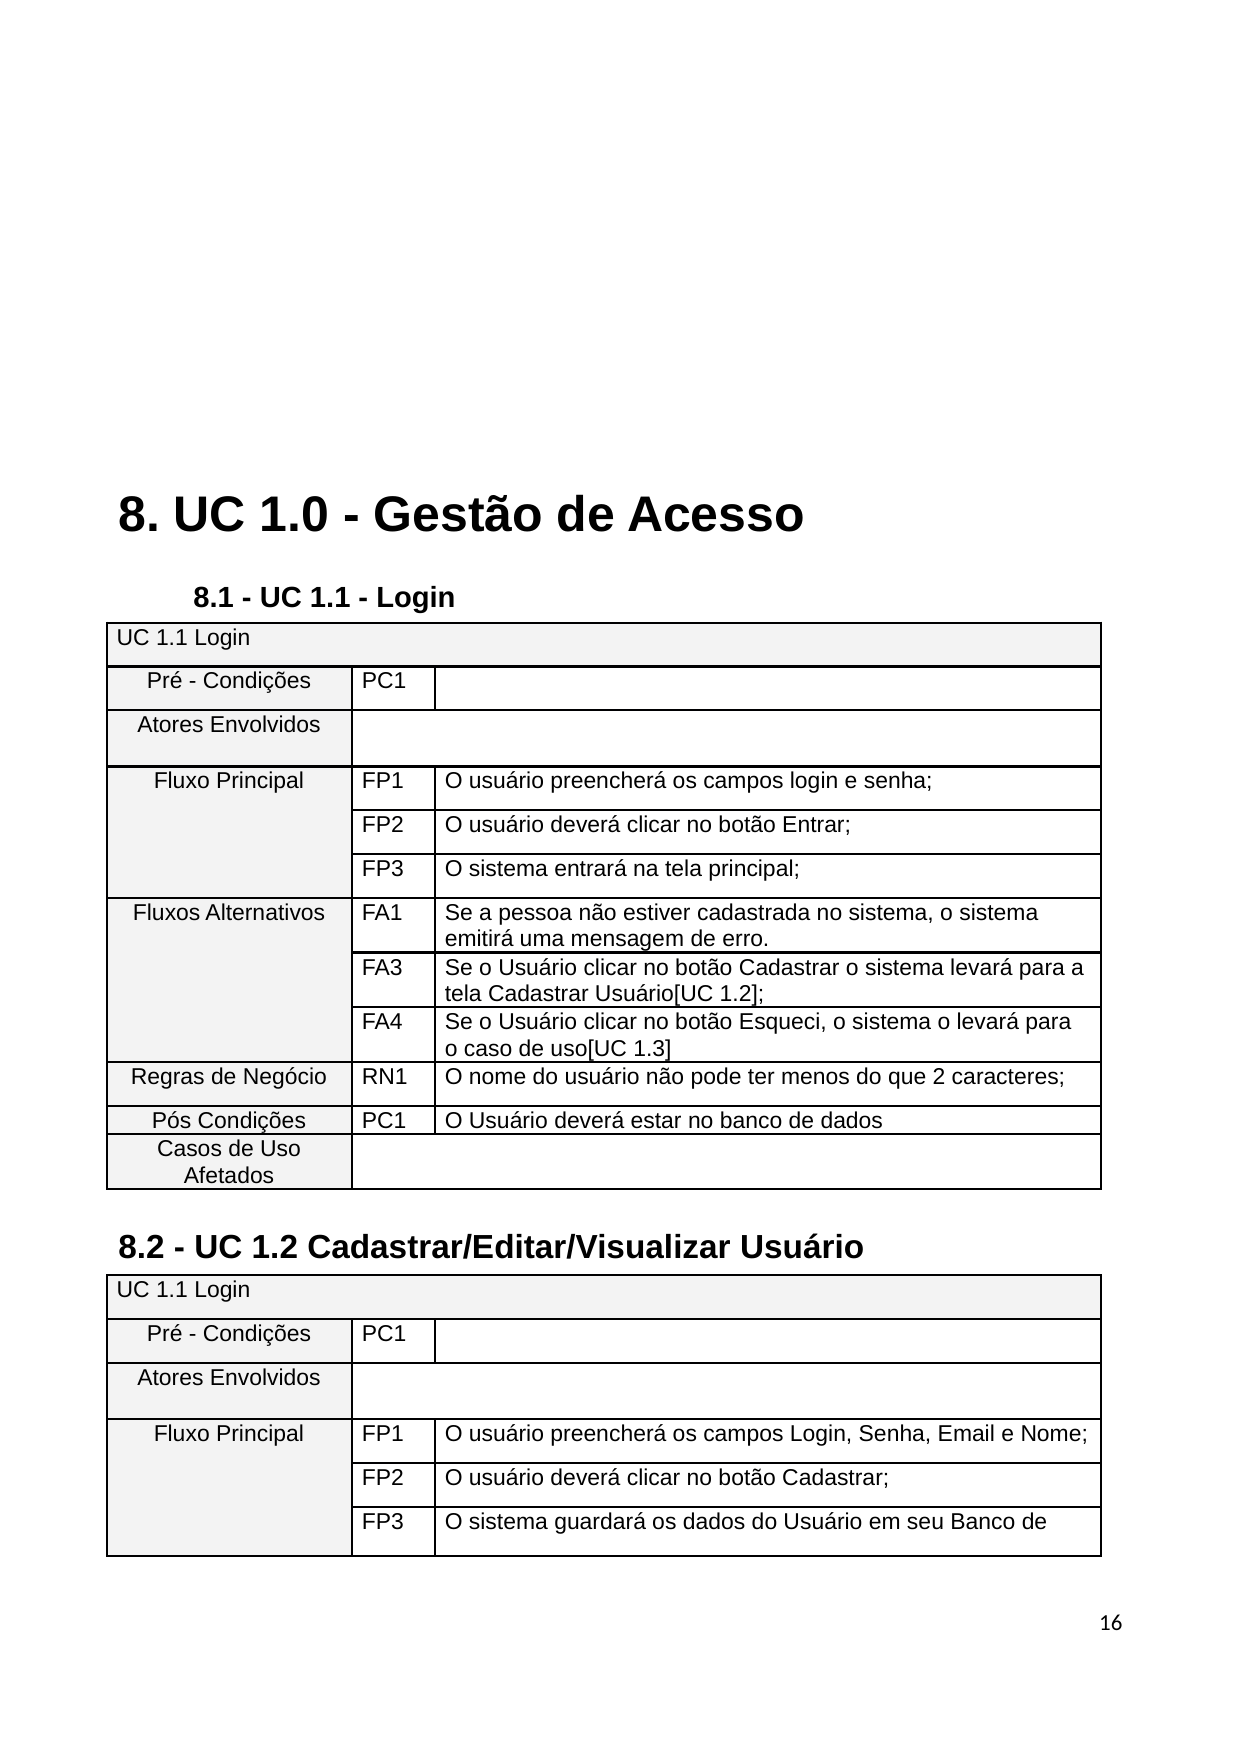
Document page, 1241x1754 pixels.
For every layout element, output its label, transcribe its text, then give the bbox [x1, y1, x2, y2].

table_cell FA1 [353, 899, 434, 951]
table_cell Se o Usuário clicar no botão Cadastrar o sistema levará para a tela Cadastrar Usuário[UC 1.2]; [436, 954, 1100, 1006]
table_cell Casos de Uso Afetados [108, 1135, 351, 1188]
table_cell Pré - Condições [108, 668, 351, 709]
table_cell [353, 1364, 1100, 1418]
table_cell O usuário deverá clicar no botão Cadastrar; [436, 1464, 1100, 1506]
table_cell FP3 [353, 1508, 434, 1555]
table_cell RN1 [353, 1063, 434, 1105]
table_cell [353, 711, 1100, 765]
table_cell O Usuário deverá estar no banco de dados [436, 1107, 1100, 1133]
table_cell FP1 [353, 768, 434, 809]
table_cell Fluxo Principal [108, 768, 351, 897]
table_cell Fluxo Principal [108, 1420, 351, 1555]
table_cell O sistema guardará os dados do Usuário em seu Banco de [436, 1508, 1100, 1555]
table_cell PC1 [353, 668, 434, 709]
table_cell FA3 [353, 954, 434, 1006]
table_cell [436, 668, 1100, 709]
table_cell [353, 1135, 1100, 1188]
table_cell O nome do usuário não pode ter menos do que 2 caracteres; [436, 1063, 1100, 1105]
table_cell Pós Condições [108, 1107, 351, 1133]
table_cell O sistema entrará na tela principal; [436, 855, 1100, 897]
table_cell Atores Envolvidos [108, 711, 351, 765]
subtitle 8.1 - UC 1.1 - Login [118, 580, 1122, 613]
table_cell FP2 [353, 811, 434, 853]
table_cell [436, 1320, 1100, 1362]
table_cell Se o Usuário clicar no botão Esqueci, o sistema o levará para o caso de uso[UC 1.3] [436, 1008, 1100, 1061]
table_cell FP3 [353, 855, 434, 897]
table_cell O usuário preencherá os campos login e senha; [436, 768, 1100, 809]
subtitle 8. UC 1.0 - Gestão de Acesso [118, 485, 1122, 542]
table_header UC 1.1 Login [108, 1276, 1100, 1318]
table_header UC 1.1 Login [108, 624, 1100, 665]
table_cell Pré - Condições [108, 1320, 351, 1362]
table_cell FA4 [353, 1008, 434, 1061]
table_cell FP2 [353, 1464, 434, 1506]
table_cell Se a pessoa não estiver cadastrada no sistema, o sistema emitirá uma mensagem de erro. [436, 899, 1100, 951]
table_cell Fluxos Alternativos [108, 899, 351, 1061]
subtitle 8.2 - UC 1.2 Cadastrar/Editar/Visualizar Usuário [118, 1228, 1122, 1266]
table_cell Atores Envolvidos [108, 1364, 351, 1418]
table_cell O usuário deverá clicar no botão Entrar; [436, 811, 1100, 853]
table_cell O usuário preencherá os campos Login, Senha, Email e Nome; [436, 1420, 1100, 1462]
table_cell FP1 [353, 1420, 434, 1462]
table_cell PC1 [353, 1320, 434, 1362]
table_cell PC1 [353, 1107, 434, 1133]
table_cell Regras de Negócio [108, 1063, 351, 1105]
